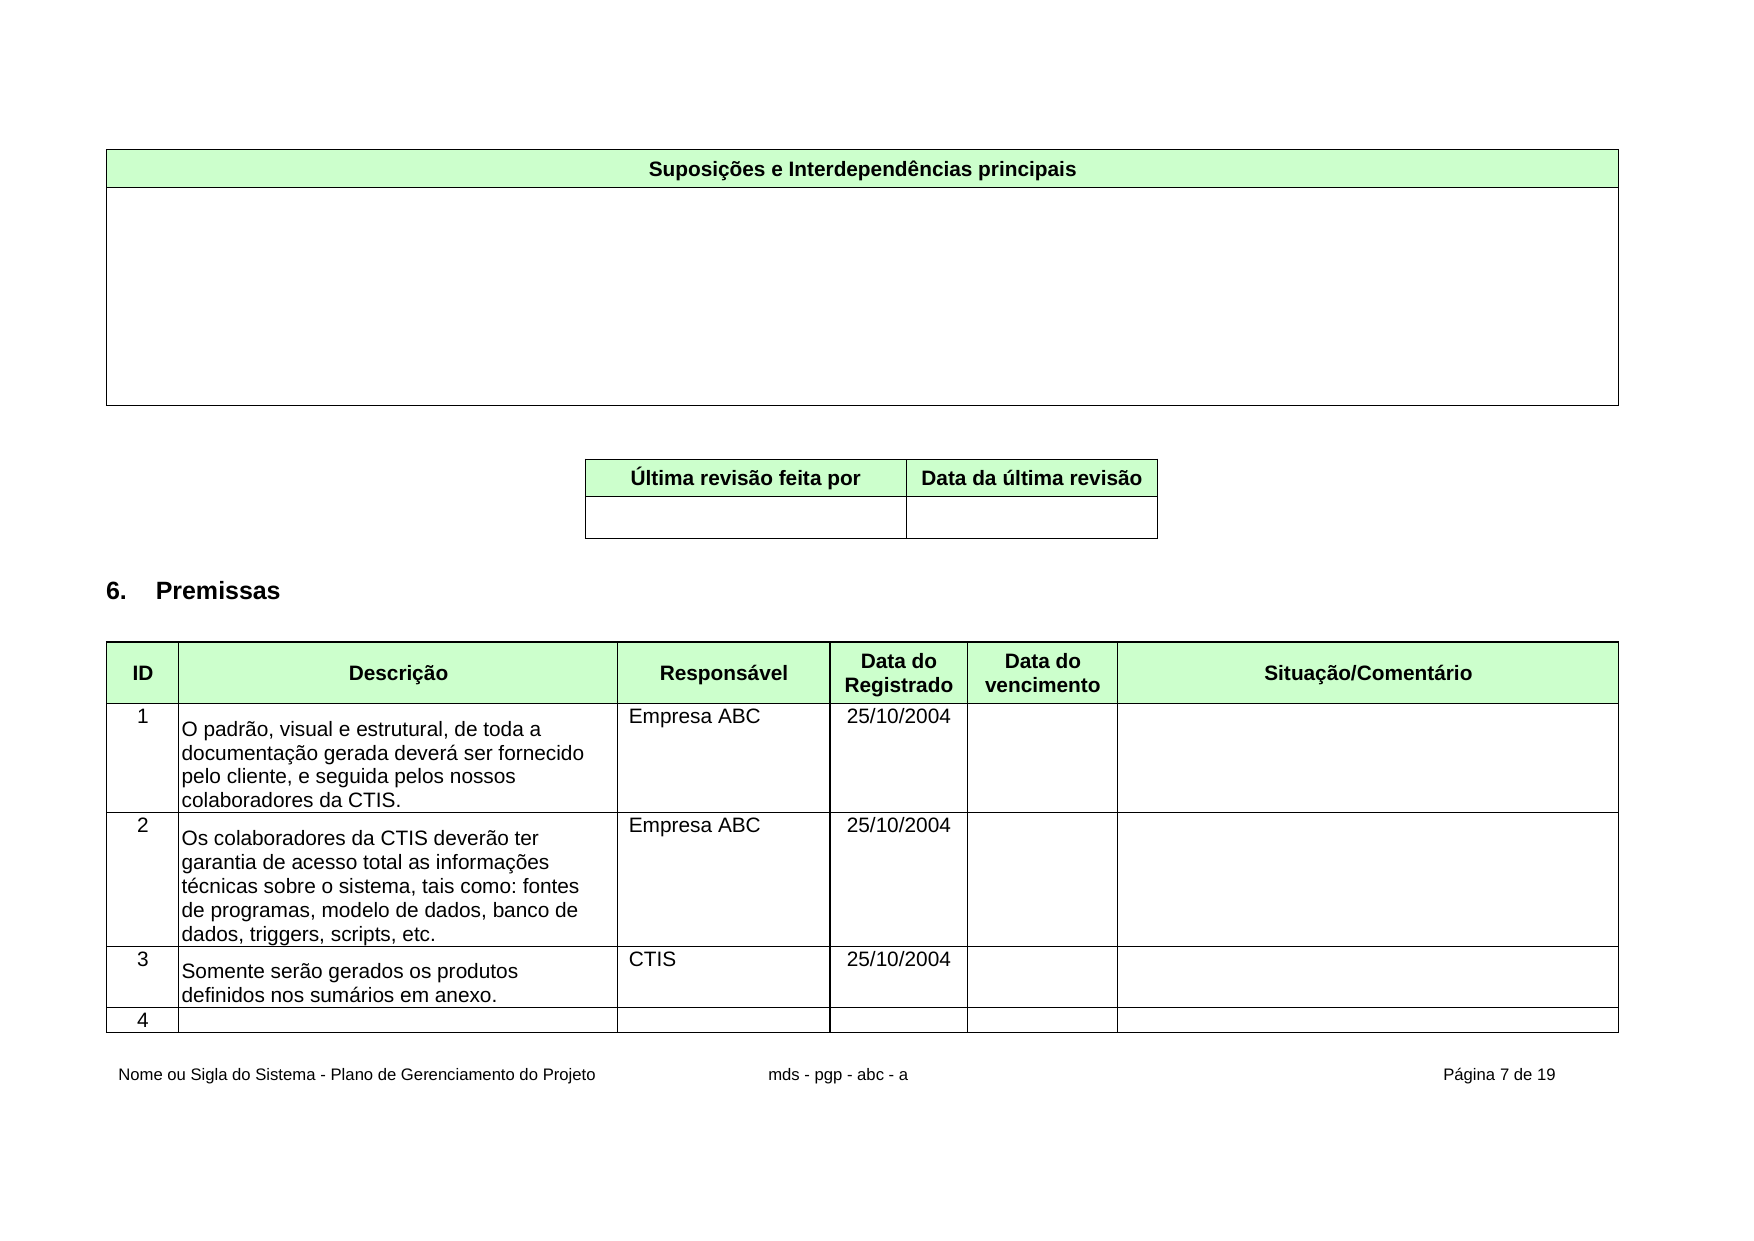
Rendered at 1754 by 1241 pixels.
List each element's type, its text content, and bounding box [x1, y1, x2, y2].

table_header Situação/Comentário [1118, 643, 1618, 703]
table_header Data do vencimento [968, 643, 1117, 703]
table_cell [618, 1008, 829, 1032]
table_header Última revisão feita por [586, 460, 906, 496]
table_cell [1118, 704, 1618, 812]
table_cell [1118, 947, 1618, 1007]
table_header Suposições e Interdependências principais [107, 150, 1618, 187]
subtitle Premissas [106, 576, 1625, 605]
table_cell 3 [107, 947, 178, 1007]
table_cell 4 [107, 1008, 178, 1032]
table_cell [831, 1008, 967, 1032]
table_cell Empresa ABC [618, 813, 829, 946]
table_header Descrição [179, 643, 617, 703]
table_cell [968, 947, 1117, 1007]
table_cell [179, 1008, 617, 1032]
table_header Responsável [618, 643, 829, 703]
table_cell Empresa ABC [618, 704, 829, 812]
table_cell 25/10/2004 [831, 947, 967, 1007]
table_cell CTIS [618, 947, 829, 1007]
table_cell [968, 704, 1117, 812]
table_cell Os colaboradores da CTIS deverão ter garantia de acesso total as informações técnicas sobre o sistema, tais como: fontes de programas, modelo de dados, banco de dados, triggers, scripts, etc. [179, 813, 617, 946]
table_cell Somente serão gerados os produtos definidos nos sumários em anexo. [179, 947, 617, 1007]
table_cell [107, 188, 1618, 405]
table_cell [586, 497, 906, 538]
table_header ID [107, 643, 178, 703]
table_cell O padrão, visual e estrutural, de toda a documentação gerada deverá ser fornecido pelo cliente, e seguida pelos nossos colaboradores da CTIS. [179, 704, 617, 812]
table_header Data do Registrado [831, 643, 967, 703]
table_cell 25/10/2004 [831, 704, 967, 812]
table_cell [1118, 813, 1618, 946]
table_cell 25/10/2004 [831, 813, 967, 946]
table_cell [968, 1008, 1117, 1032]
table_header Data da última revisão [907, 460, 1157, 496]
table_cell 2 [107, 813, 178, 946]
table_cell [907, 497, 1157, 538]
table_cell 1 [107, 704, 178, 812]
table_cell [968, 813, 1117, 946]
table_cell [1118, 1008, 1618, 1032]
